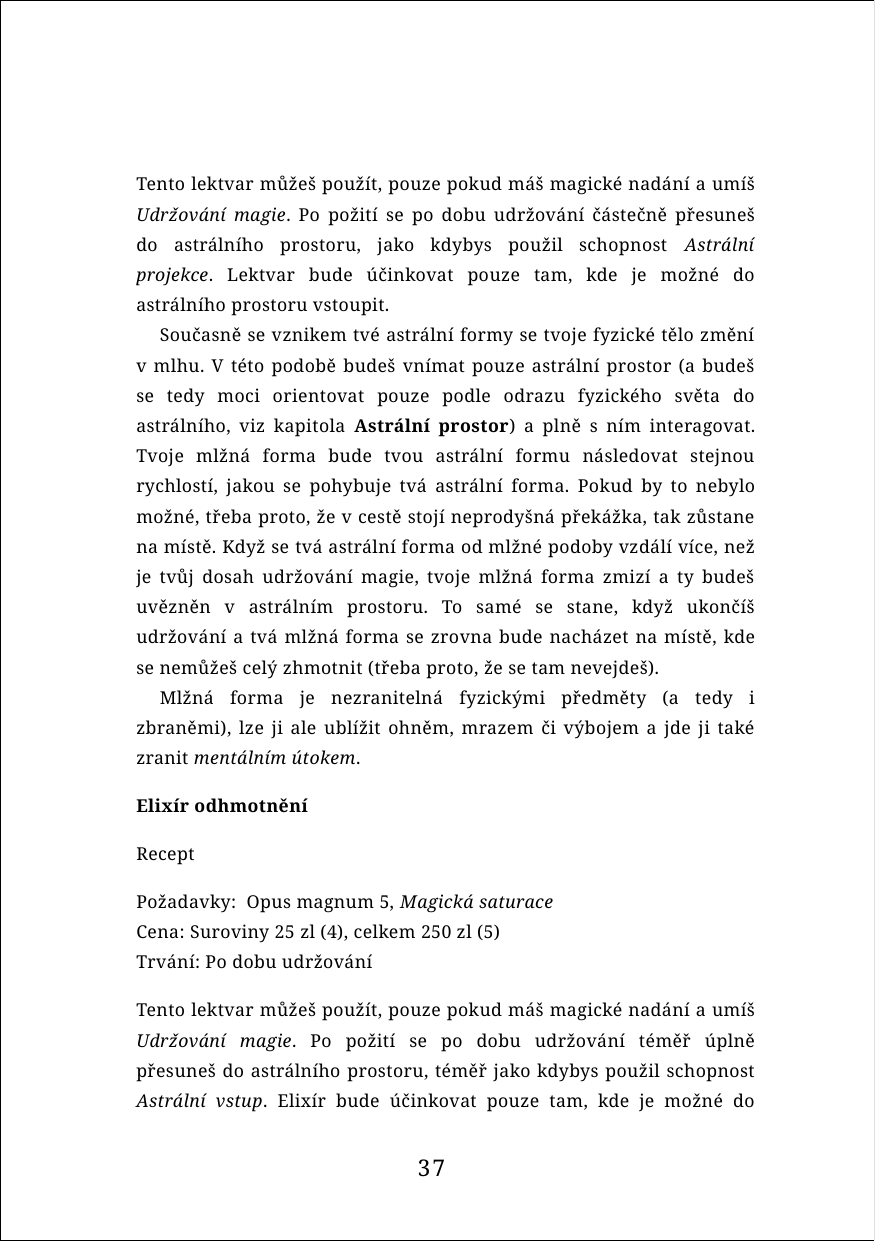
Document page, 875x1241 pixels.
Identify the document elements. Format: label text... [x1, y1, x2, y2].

text Recept [136, 842, 756, 866]
text Tento lektvar můžeš použít, pouze pokud máš magické nadání a umíš Udržování magie. Po požití se po dobu udržování téměř úplně přesuneš do astrálního prostoru, téměř jako kdybys použil schopnost Astrální vstup. Elixír bude účinkovat pouze tam, kde je možné do [136, 998, 756, 1113]
text Tento lektvar můžeš použít, pouze pokud máš magické nadání a umíš Udržování magie. Po požití se po dobu udržování částečně přesuneš do astrálního prostoru, jako kdybys použil schopnost Astrální projekce. Lektvar bude účinkovat pouze tam, kde je možné do astrálního prostoru vstoupit. Současně se vznikem tvé astrální formy se tvoje fyzické tělo změní v mlhu. V této podobě budeš vnímat pouze astrální prostor (a budeš se tedy moci orientovat pouze podle odrazu fyzického světa do astrálního, viz kapitola Astrální prostor) a plně s ním interagovat. Tvoje mlžná forma bude tvou astrální formu následovat stejnou rychlostí, jakou se pohybuje tvá astrální forma. Pokud by to nebylo možné, třeba proto, že v cestě stojí neprodyšná překážka, tak zůstane na místě. Když se tvá astrální forma od mlžné podoby vzdálí více, než je tvůj dosah udržování magie, tvoje mlžná forma zmizí a ty budeš uvězněn v astrálním prostoru. To samé se stane, když ukončíš udržování a tvá mlžná forma se zrovna bude nacházet na místě, kde se nemůžeš celý zhmotnit (třeba proto, že se tam nevejdeš). Mlžná forma je nezranitelná fyzickými předměty (a tedy i zbraněmi), lze ji ale ublížit ohněm, mrazem či výbojem a jde ji také zranit mentálním útokem. [136, 172, 756, 770]
text Požadavky: Opus magnum 5, Magická saturace Cena: Suroviny 25 zl (4), celkem 250 zl (5) Trvání: Po dobu udržování [136, 889, 756, 974]
text Elixír odhmotnění [136, 794, 756, 818]
